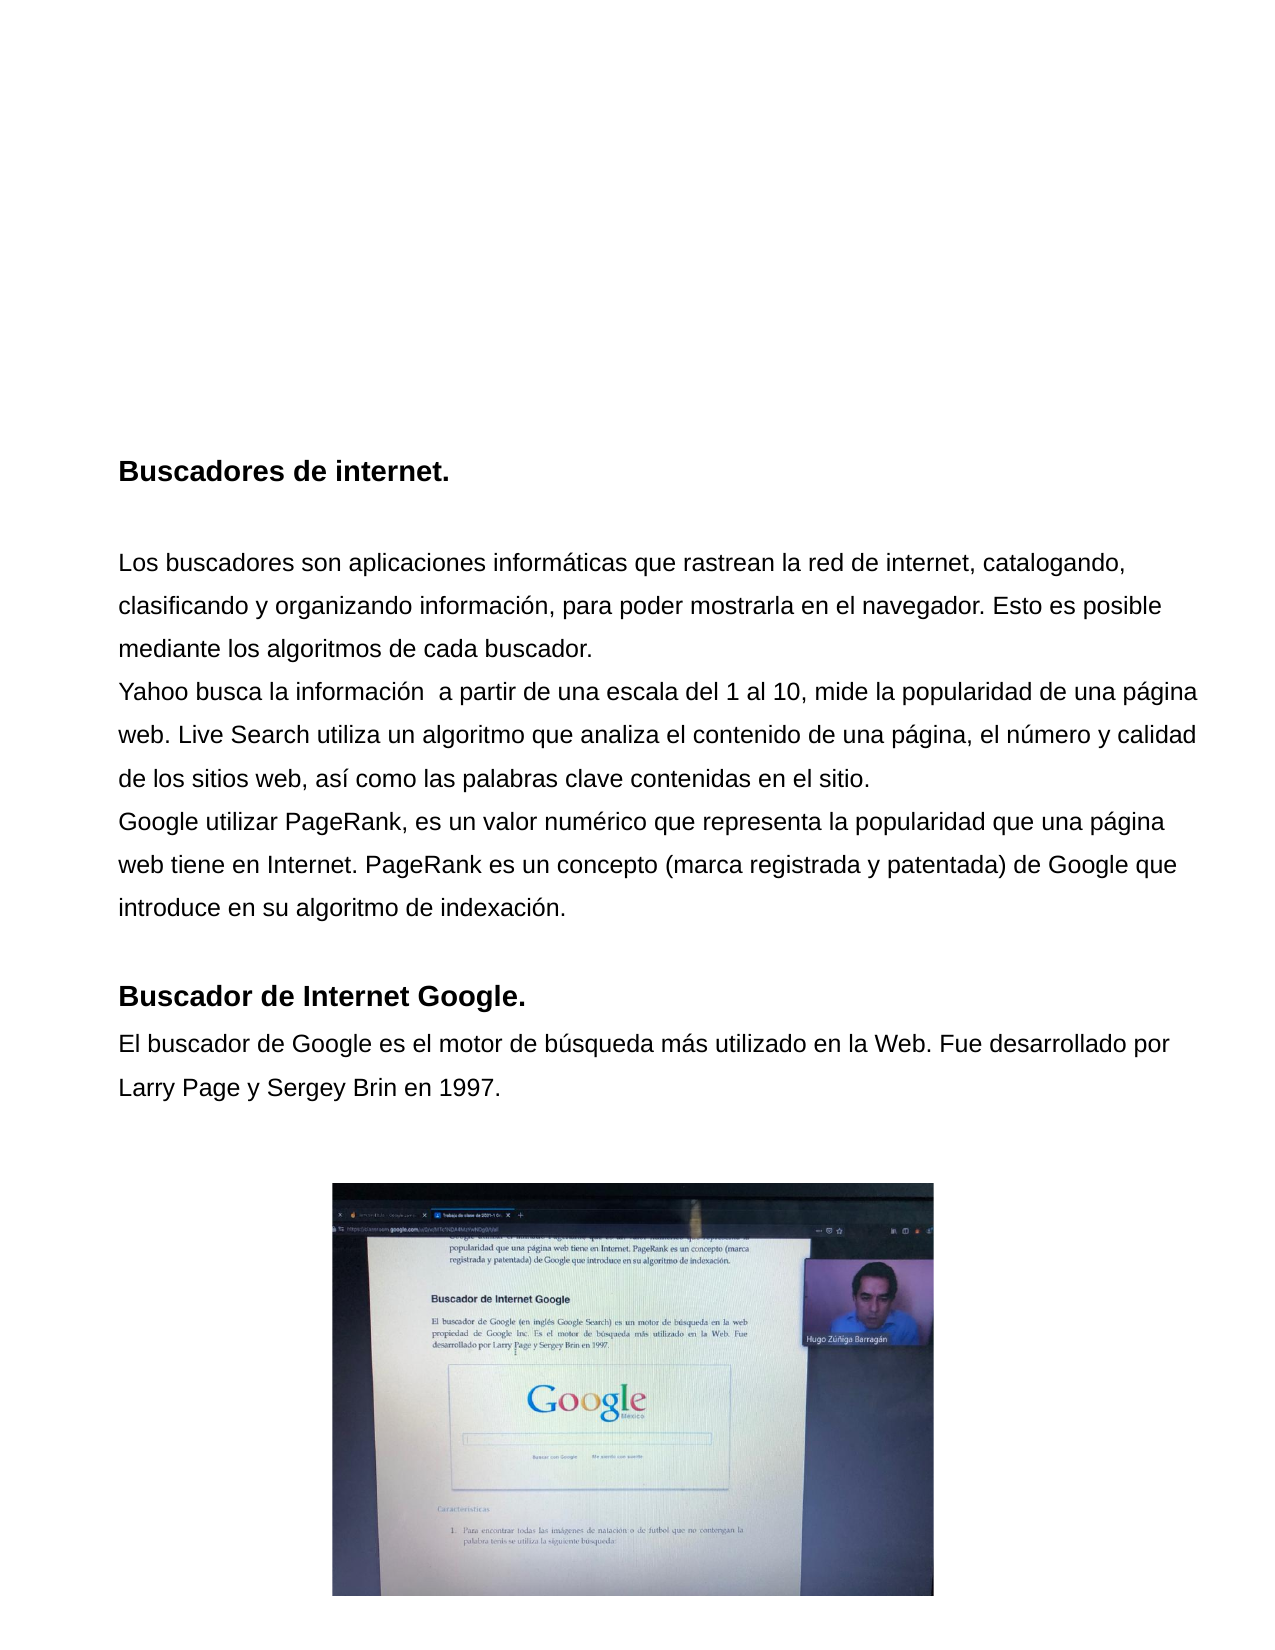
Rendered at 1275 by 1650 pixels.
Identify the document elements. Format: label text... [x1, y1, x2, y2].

text Yahoo busca la información a partir de una escala del 1 al 10, mide la popularidad de una página web. Live Search utiliza un algoritmo que analiza el contenido de una página, el número y calidad de los sitios web, así como las palabras clave contenidas en el sitio. [118, 677, 1205, 792]
text El buscador de Google es el motor de búsqueda más utilizado en la Web. Fue desarrollado por Larry Page y Sergey Brin en 1997. [118, 1029, 1205, 1101]
text Los buscadores son aplicaciones informáticas que rastrean la red de internet, catalogando, clasificando y organizando información, para poder mostrarla en el navegador. Esto es posible mediante los algoritmos de cada buscador. [118, 548, 1205, 663]
text Google utilizar PageRank, es un valor numérico que representa la popularidad que una página web tiene en Internet. PageRank es un concepto (marca registrada y patentada) de Google que introduce en su algoritmo de indexación. [118, 807, 1205, 922]
text Buscador de Internet Google. [118, 979, 1205, 1013]
text Buscadores de internet. [118, 454, 1205, 488]
